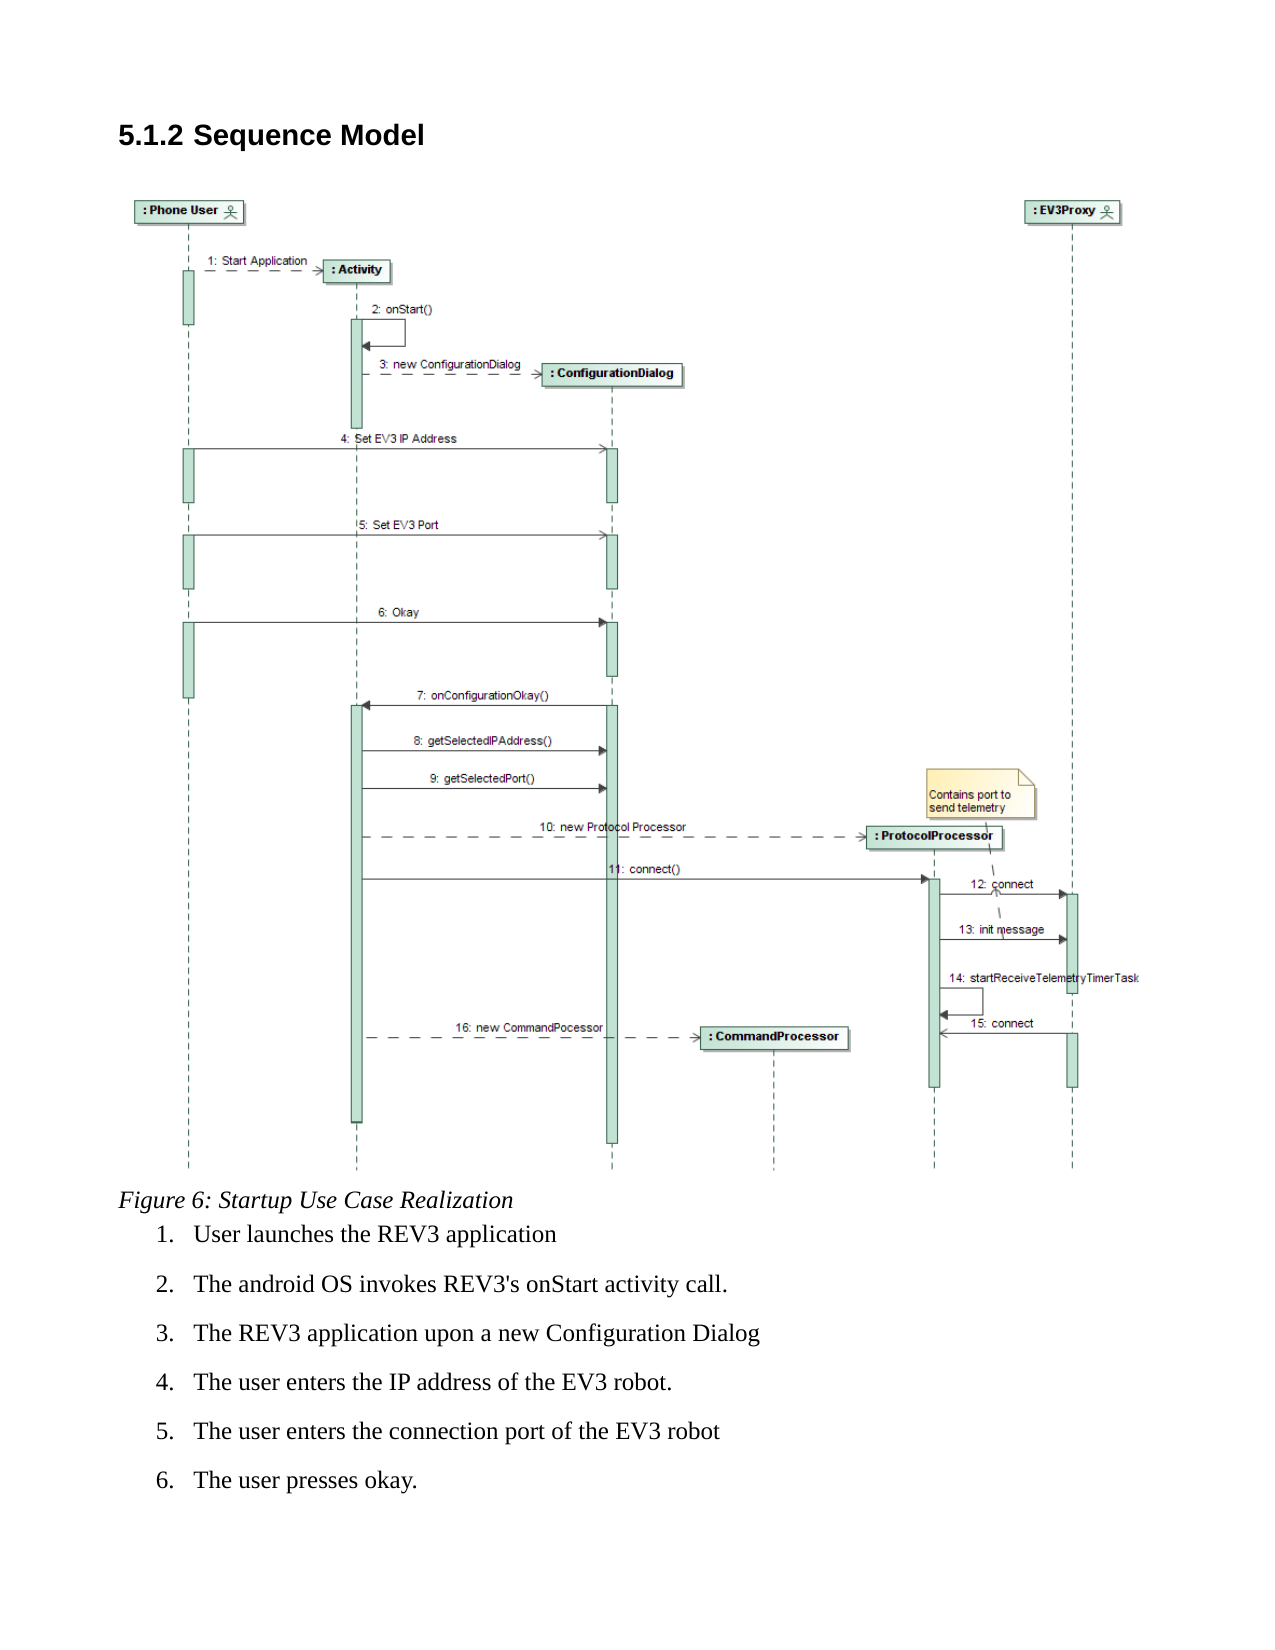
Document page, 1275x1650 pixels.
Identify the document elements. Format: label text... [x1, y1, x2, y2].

picture [118, 184, 1157, 1186]
list The user enters the connection port of the EV3 robot [156, 1416, 1157, 1444]
list The android OS invokes REV3's onStart activity call. [156, 1269, 1157, 1297]
list The REV3 application upon a new Configuration Dialog [156, 1318, 1157, 1346]
subtitle Sequence Model [118, 118, 1157, 152]
list User launches the REV3 application [156, 1214, 1157, 1248]
list The user presses okay. [156, 1465, 1157, 1494]
list Figure 6: Startup Use Case Realization [118, 1186, 1157, 1214]
list [156, 164, 1157, 184]
list The user enters the IP address of the EV3 robot. [156, 1367, 1157, 1396]
